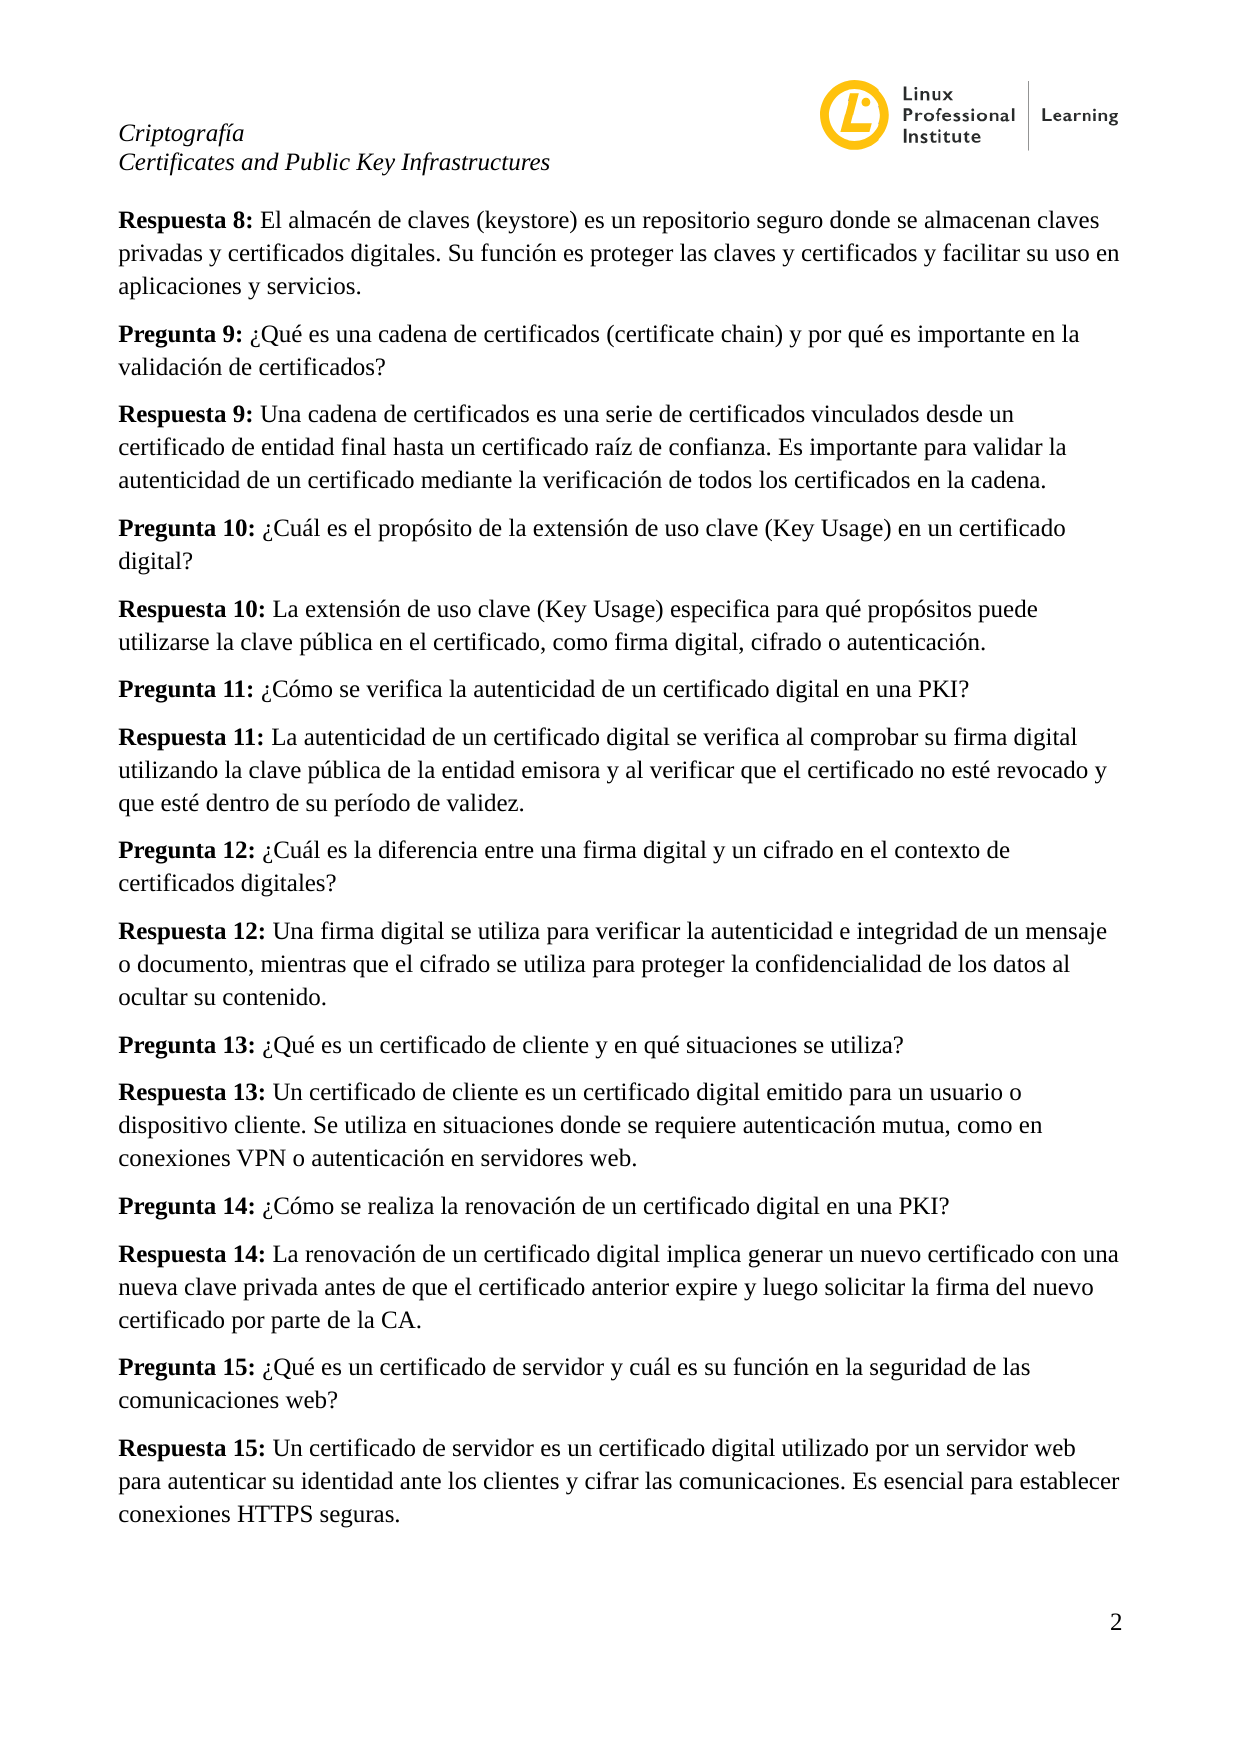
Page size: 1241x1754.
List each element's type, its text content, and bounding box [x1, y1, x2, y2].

text Respuesta 13: Un certificado de cliente es un certificado digital emitido para un usuario o dispositivo cliente. Se utiliza en situaciones donde se requiere autenticación mutua, como en conexiones VPN o autenticación en servidores web. [118, 1077, 1122, 1172]
text Pregunta 10: ¿Cuál es el propósito de la extensión de uso clave (Key Usage) en un certificado digital? [118, 513, 1122, 575]
text Pregunta 11: ¿Cómo se verifica la autenticidad de un certificado digital en una PKI? [118, 674, 1122, 703]
text Respuesta 8: El almacén de claves (keystore) es un repositorio seguro donde se almacenan claves privadas y certificados digitales. Su función es proteger las claves y certificados y facilitar su uso en aplicaciones y servicios. [118, 205, 1122, 300]
text Respuesta 12: Una firma digital se utiliza para verificar la autenticidad e integridad de un mensaje o documento, mientras que el cifrado se utiliza para proteger la confidencialidad de los datos al ocultar su contenido. [118, 916, 1122, 1011]
text Respuesta 15: Un certificado de servidor es un certificado digital utilizado por un servidor web para autenticar su identidad ante los clientes y cifrar las comunicaciones. Es esencial para establecer conexiones HTTPS seguras. [118, 1433, 1122, 1528]
text Pregunta 13: ¿Qué es un certificado de cliente y en qué situaciones se utiliza? [118, 1030, 1122, 1058]
text Pregunta 9: ¿Qué es una cadena de certificados (certificate chain) y por qué es importante en la validación de certificados? [118, 319, 1122, 381]
text Respuesta 14: La renovación de un certificado digital implica generar un nuevo certificado con una nueva clave privada antes de que el certificado anterior expire y luego solicitar la firma del nuevo certificado por parte de la CA. [118, 1239, 1122, 1333]
text Pregunta 12: ¿Cuál es la diferencia entre una firma digital y un cifrado en el contexto de certificados digitales? [118, 836, 1122, 897]
picture [819, 79, 1119, 151]
text Respuesta 9: Una cadena de certificados es una serie de certificados vinculados desde un certificado de entidad final hasta un certificado raíz de confianza. Es importante para validar la autenticidad de un certificado mediante la verificación de todos los certificados en la cadena. [118, 399, 1122, 494]
text Respuesta 10: La extensión de uso clave (Key Usage) especifica para qué propósitos puede utilizarse la clave pública en el certificado, como firma digital, cifrado o autenticación. [118, 594, 1122, 655]
text Pregunta 15: ¿Qué es un certificado de servidor y cuál es su función en la seguridad de las comunicaciones web? [118, 1352, 1122, 1414]
text Respuesta 11: La autenticidad de un certificado digital se verifica al comprobar su firma digital utilizando la clave pública de la entidad emisora y al verificar que el certificado no esté revocado y que esté dentro de su período de validez. [118, 722, 1122, 817]
text Pregunta 14: ¿Cómo se realiza la renovación de un certificado digital en una PKI? [118, 1191, 1122, 1220]
